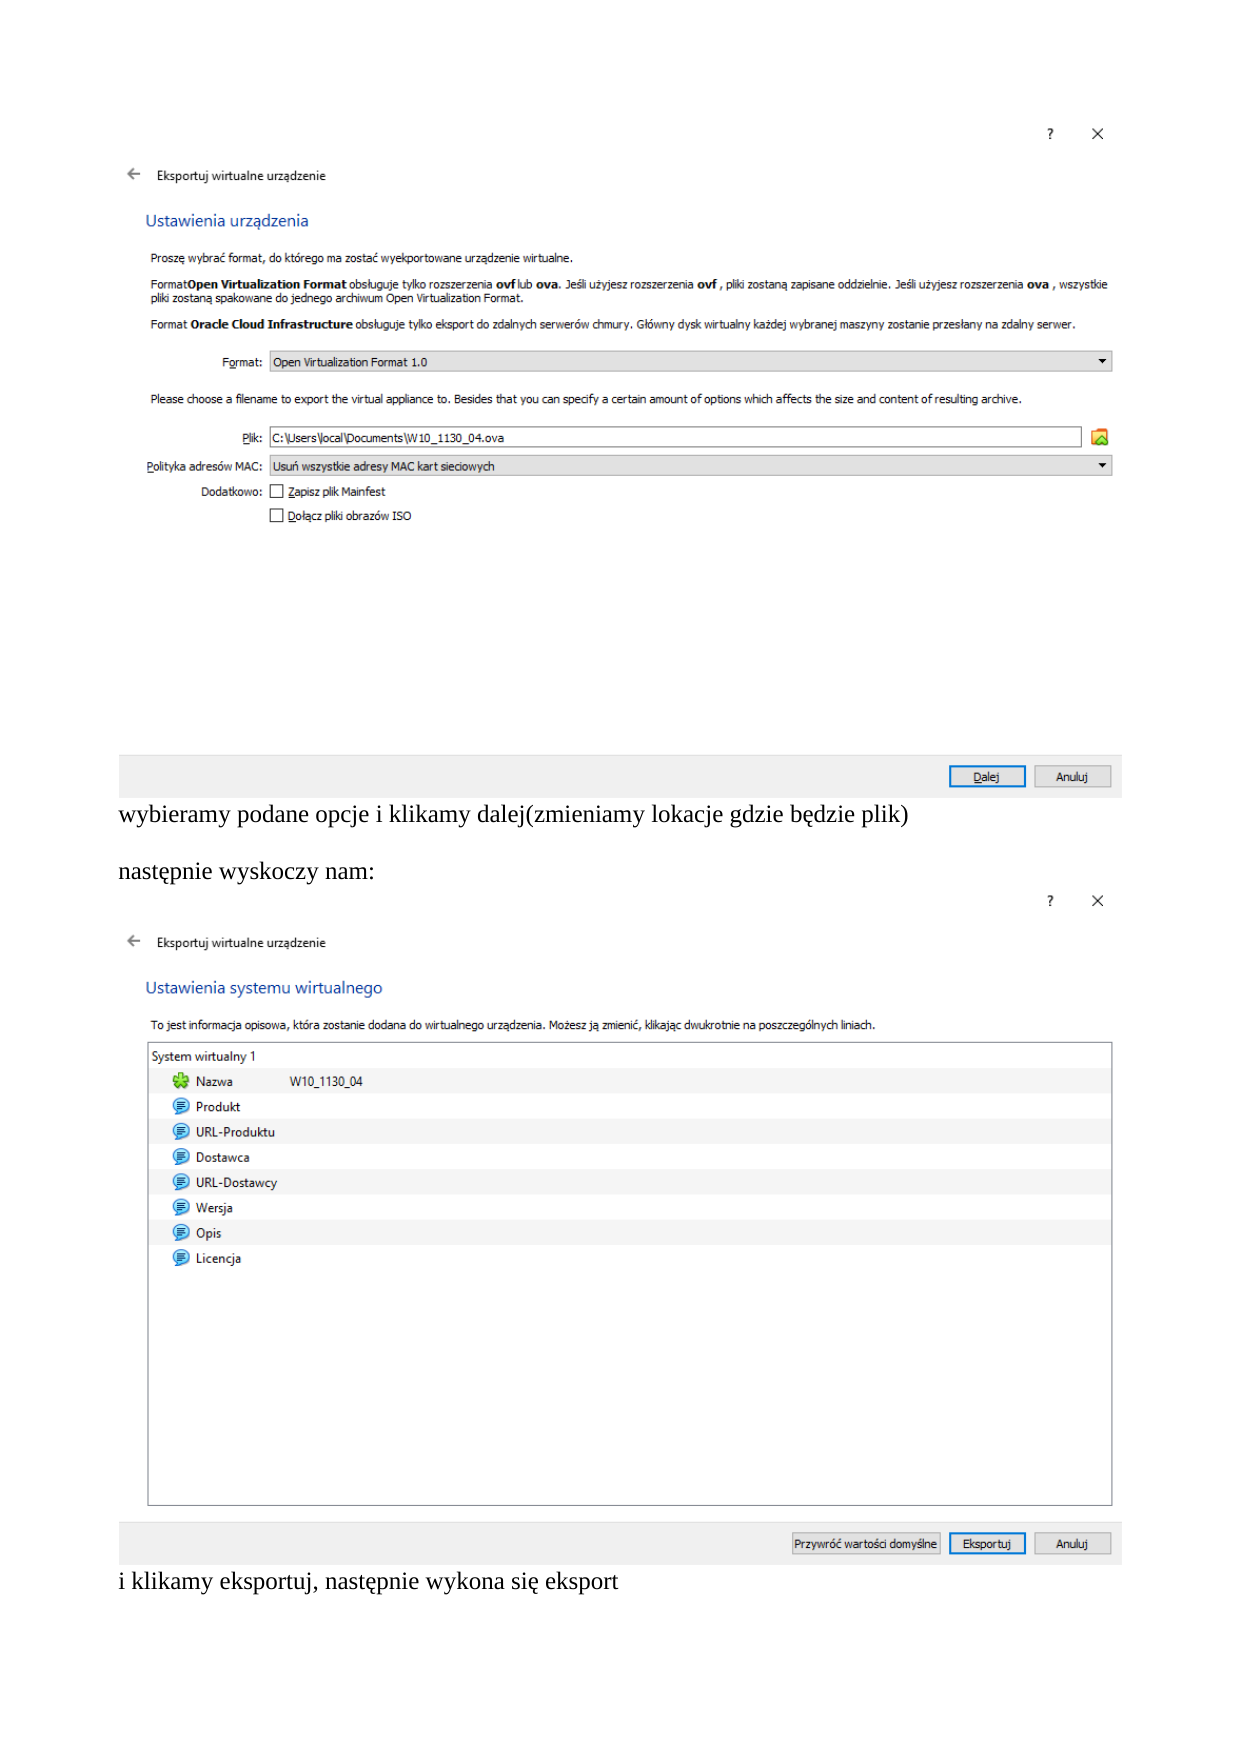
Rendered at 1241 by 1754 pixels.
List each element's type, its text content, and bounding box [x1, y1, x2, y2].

text następnie wyskoczy nam: [118, 856, 1122, 885]
picture [118, 885, 1123, 1566]
text i klikamy eksportuj, następnie wykona się eksport [118, 1566, 1122, 1595]
picture [118, 118, 1123, 799]
text wybieramy podane opcje i klikamy dalej(zmieniamy lokacje gdzie będzie plik) [118, 799, 1122, 828]
